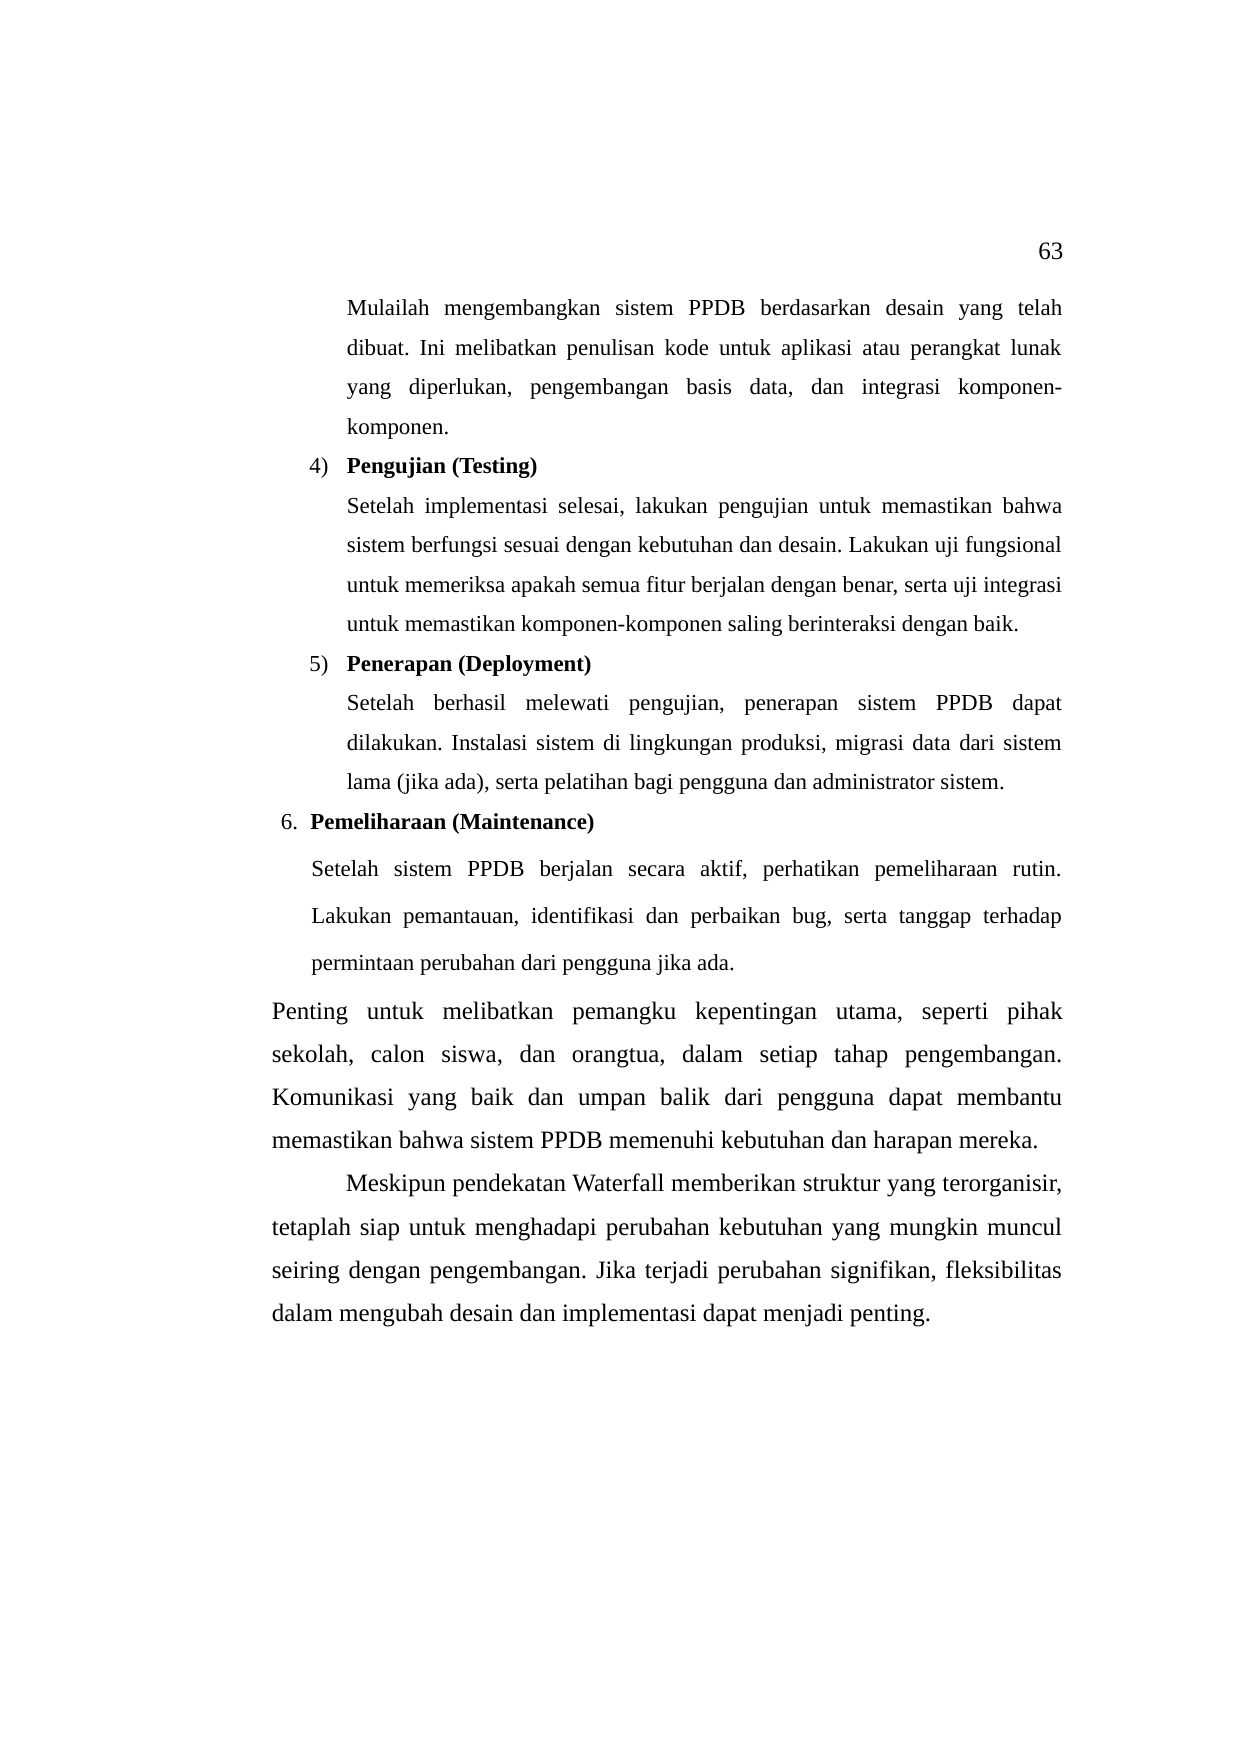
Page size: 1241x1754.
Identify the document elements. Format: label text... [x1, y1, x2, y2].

list Penerapan (Deployment) [309, 650, 1063, 676]
list Setelah berhasil melewati pengujian, penerapan sistem PPDB dapat dilakukan. Instalasi sistem di lingkungan produksi, migrasi data dari sistem lama (jika ada), serta pelatihan bagi pengguna dan administrator sistem. [309, 689, 1063, 794]
text Penting untuk melibatkan pemangku kepentingan utama, seperti pihak sekolah, calon siswa, dan orangtua, dalam setiap tahap pengembangan. Komunikasi yang baik dan umpan balik dari pengguna dapat membantu memastikan bahwa sistem PPDB memenuhi kebutuhan dan harapan mereka. [272, 996, 1063, 1154]
text Setelah sistem PPDB berjalan secara aktif, perhatikan pemeliharaan rutin. Lakukan pemantauan, identifikasi dan perbaikan bug, serta tanggap terhadap permintaan perubahan dari pengguna jika ada. [311, 855, 1063, 975]
list Pemeliharaan (Maintenance) [281, 808, 1063, 834]
list Mulailah mengembangkan sistem PPDB berdasarkan desain yang telah dibuat. Ini melibatkan penulisan kode untuk aplikasi atau perangkat lunak yang diperlukan, pengembangan basis data, dan integrasi komponen-komponen. [309, 294, 1063, 439]
list Setelah implementasi selesai, lakukan pengujian untuk memastikan bahwa sistem berfungsi sesuai dengan kebutuhan dan desain. Lakukan uji fungsional untuk memeriksa apakah semua fitur berjalan dengan benar, serta uji integrasi untuk memastikan komponen-komponen saling berinteraksi dengan baik. [309, 492, 1063, 637]
text Meskipun pendekatan Waterfall memberikan struktur yang terorganisir, tetaplah siap untuk menghadapi perubahan kebutuhan yang mungkin muncul seiring dengan pengembangan. Jika terjadi perubahan signifikan, fleksibilitas dalam mengubah desain dan implementasi dapat menjadi penting. [272, 1168, 1063, 1327]
list Pengujian (Testing) [309, 452, 1063, 479]
